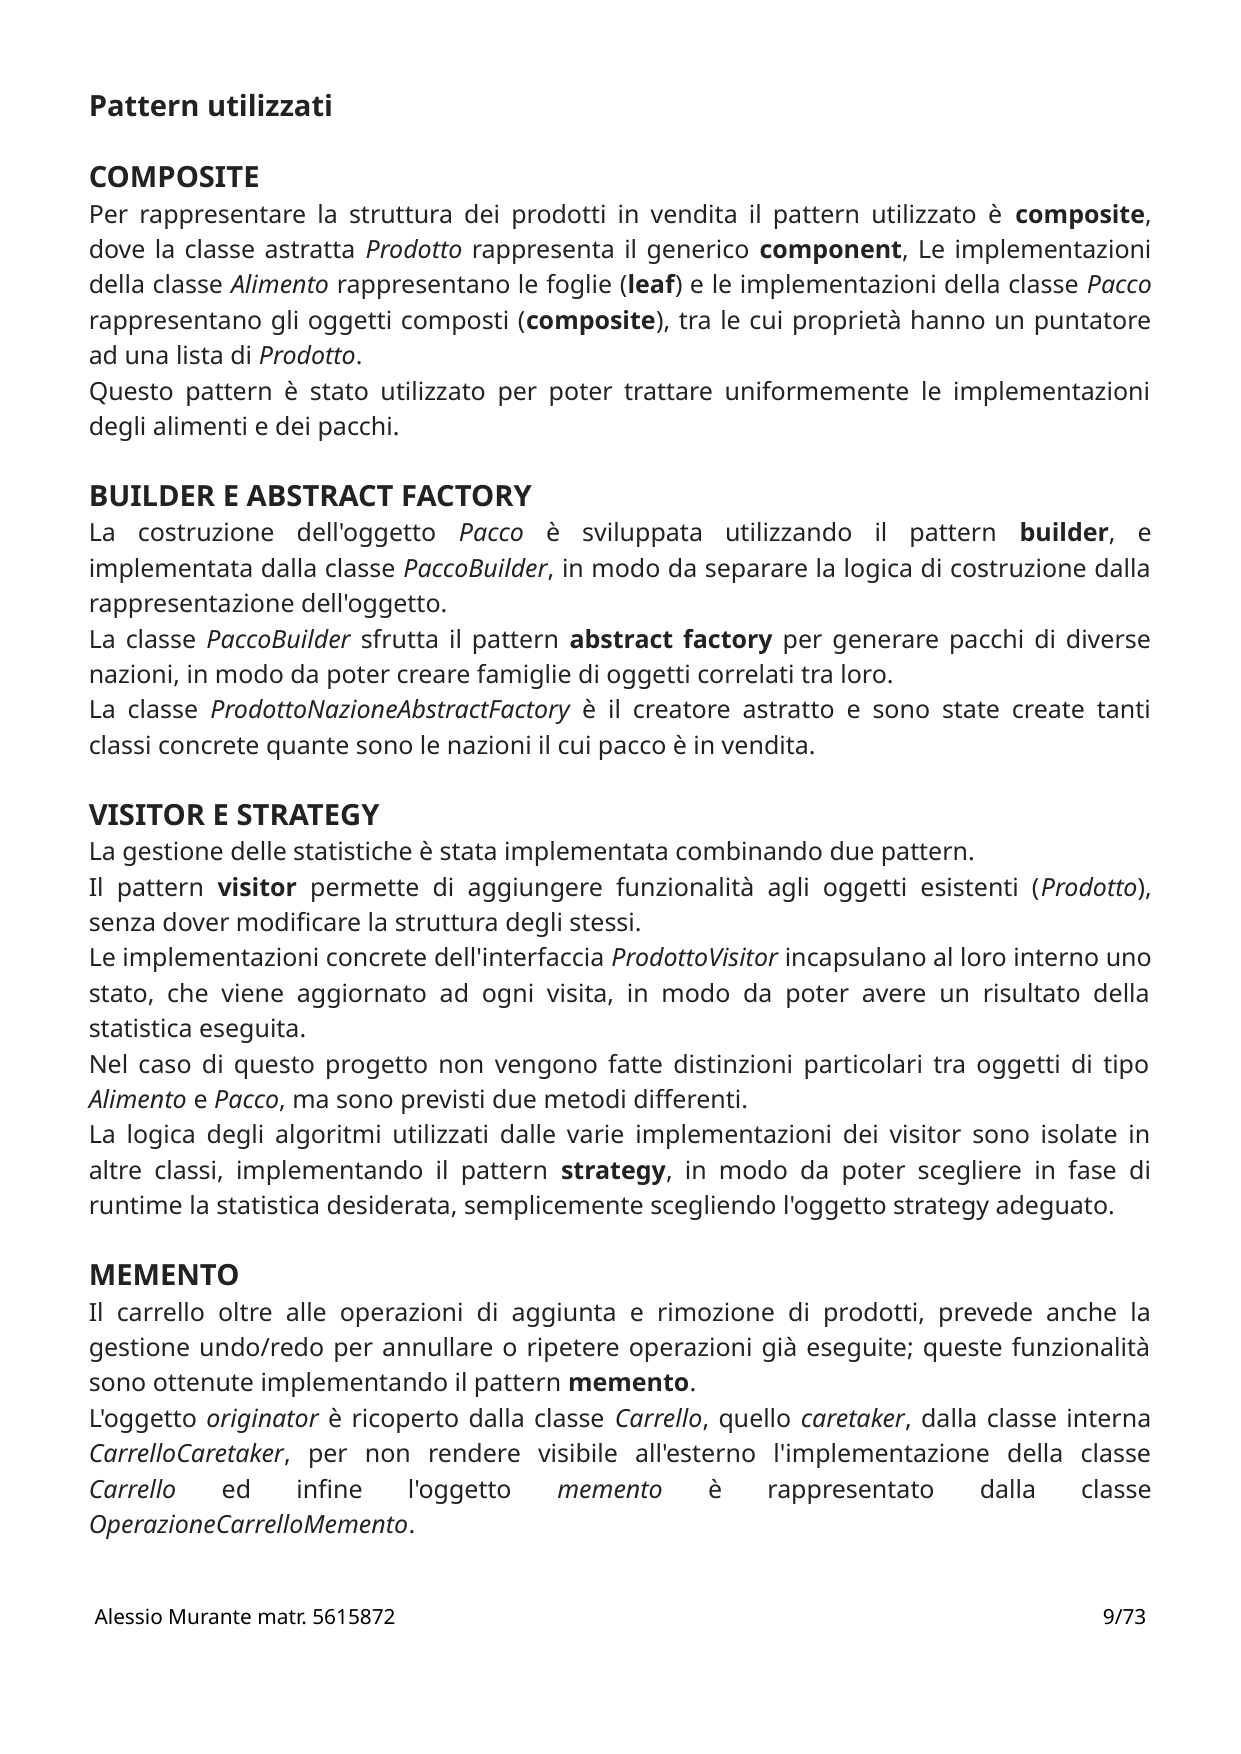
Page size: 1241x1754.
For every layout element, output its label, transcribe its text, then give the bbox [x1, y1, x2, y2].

text La gestione delle statistiche è stata implementata combinando due pattern. [88, 832, 1152, 868]
text MEMENTO [88, 1257, 1152, 1293]
text Le implementazioni concrete dell'interfaccia ProdottoVisitor incapsulano al loro interno uno stato, che viene aggiornato ad ogni visita, in modo da poter avere un risultato della statistica eseguita. [88, 938, 1152, 1045]
text COMPOSITE [88, 159, 1152, 195]
text La costruzione dell'oggetto Pacco è sviluppata utilizzando il pattern builder, e implementata dalla classe PaccoBuilder, in modo da separare la logica di costruzione dalla rappresentazione dell'oggetto. [88, 513, 1152, 620]
text L'oggetto originator è ricoperto dalla classe Carrello, quello caretaker, dalla classe interna CarrelloCaretaker, per non rendere visibile all'esterno l'implementazione della classe Carrello ed infine l'oggetto memento è rappresentato dalla classe OperazioneCarrelloMemento. [88, 1399, 1152, 1541]
text VISITOR E STRATEGY [88, 797, 1152, 832]
text Questo pattern è stato utilizzato per poter trattare uniformemente le implementazioni degli alimenti e dei pacchi. [88, 372, 1152, 443]
text Il pattern visitor permette di aggiungere funzionalità agli oggetti esistenti (Prodotto), senza dover modificare la struttura degli stessi. [88, 868, 1152, 938]
text Per rappresentare la struttura dei prodotti in vendita il pattern utilizzato è composite, dove la classe astratta Prodotto rappresenta il generico component, Le implementazioni della classe Alimento rappresentano le foglie (leaf) e le implementazioni della classe Pacco rappresentano gli oggetti composti (composite), tra le cui proprietà hanno un puntatore ad una lista di Prodotto. [88, 195, 1152, 372]
text Pattern utilizzati [88, 88, 1152, 124]
text Il carrello oltre alle operazioni di aggiunta e rimozione di prodotti, prevede anche la gestione undo/redo per annullare o ripetere operazioni già eseguite; queste funzionalità sono ottenute implementando il pattern memento. [88, 1293, 1152, 1399]
text La classe PaccoBuilder sfrutta il pattern abstract factory per generare pacchi di diverse nazioni, in modo da poter creare famiglie di oggetti correlati tra loro. [88, 620, 1152, 691]
text La classe ProdottoNazioneAbstractFactory è il creatore astratto e sono state create tanti classi concrete quante sono le nazioni il cui pacco è in vendita. [88, 691, 1152, 761]
text Nel caso di questo progetto non vengono fatte distinzioni particolari tra oggetti di tipo Alimento e Pacco, ma sono previsti due metodi differenti. [88, 1045, 1152, 1116]
text BUILDER E ABSTRACT FACTORY [88, 478, 1152, 513]
text La logica degli algoritmi utilizzati dalle varie implementazioni dei visitor sono isolate in altre classi, implementando il pattern strategy, in modo da poter scegliere in fase di runtime la statistica desiderata, semplicemente scegliendo l'oggetto strategy adeguato. [88, 1116, 1152, 1222]
